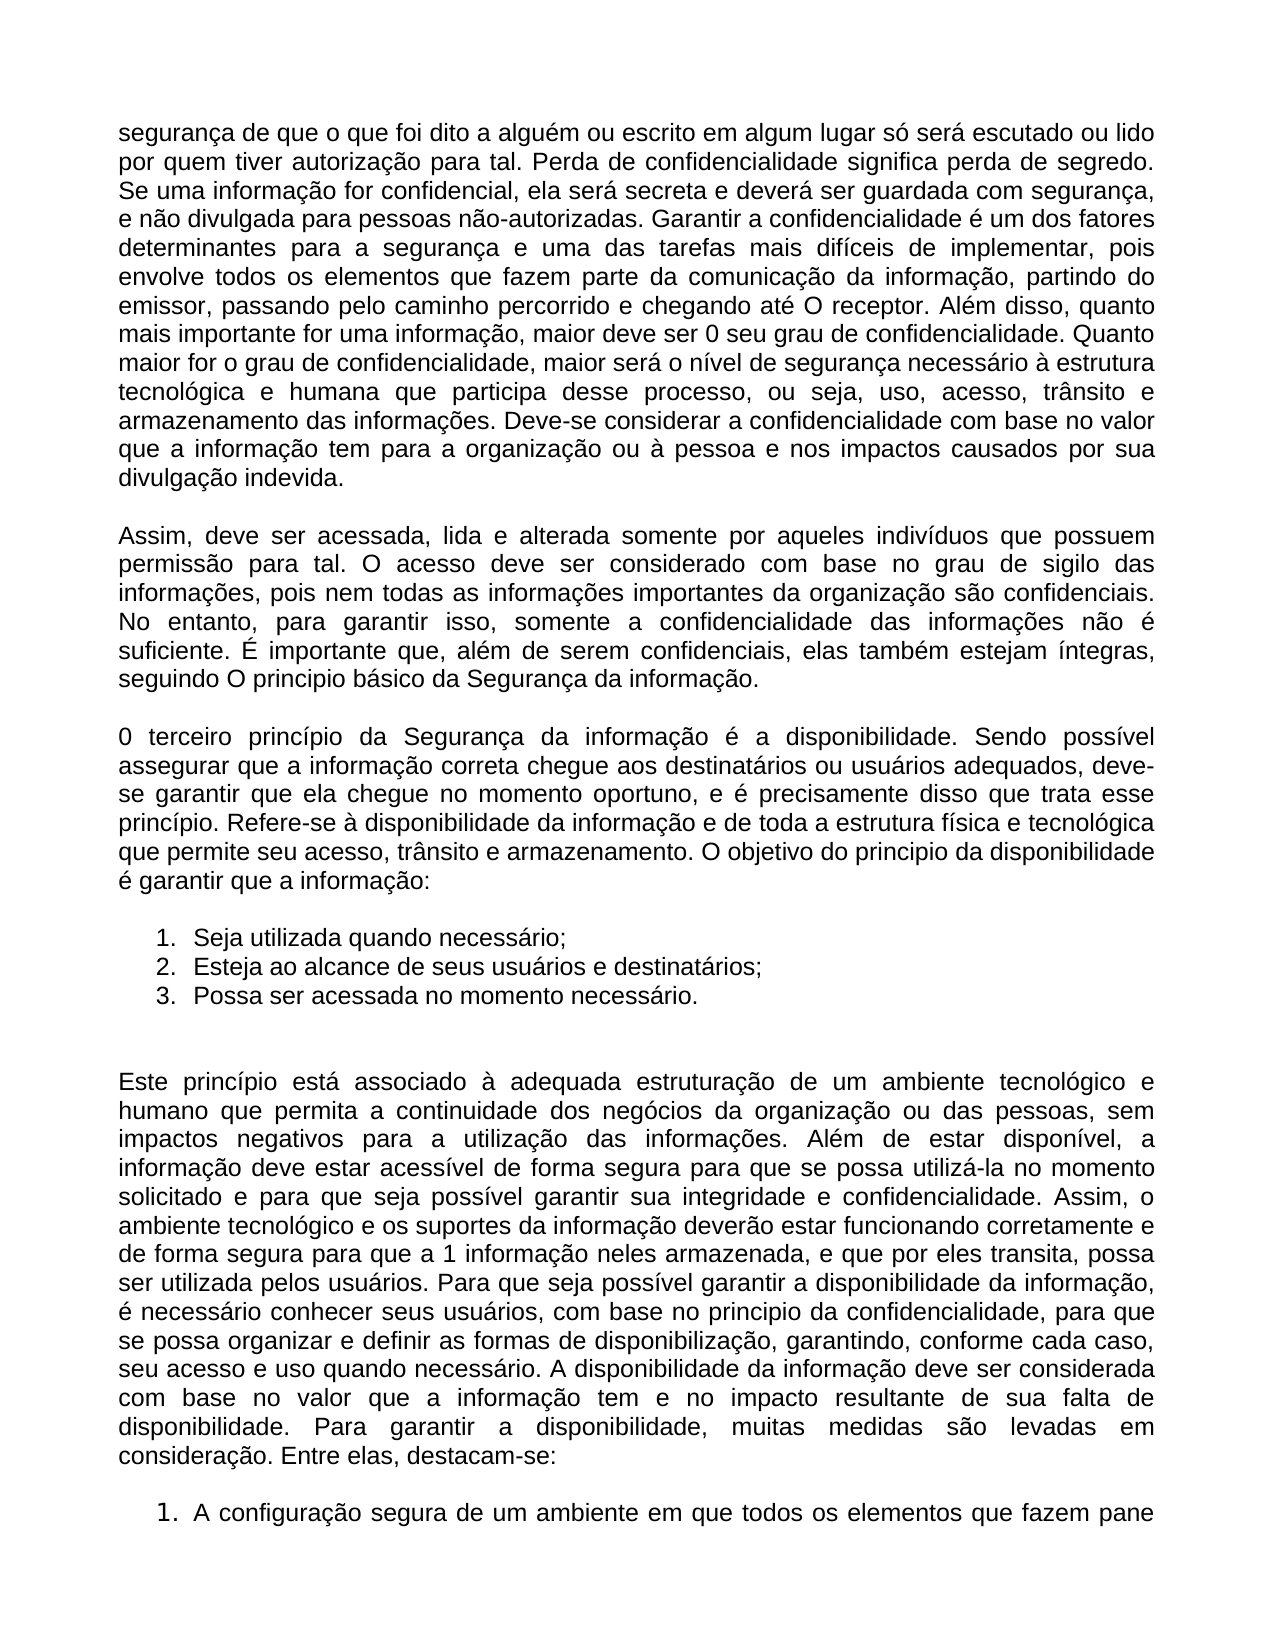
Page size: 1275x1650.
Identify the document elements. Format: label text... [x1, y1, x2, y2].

text Assim, deve ser acessada, lida e alterada somente por aqueles indivíduos que possuem permissão para tal. O acesso deve ser considerado com base no grau de sigilo das informações, pois nem todas as informações importantes da organização são confidenciais. No entanto, para garantir isso, somente a confidencialidade das informações não é suficiente. É importante que, além de serem confidenciais, elas também estejam íntegras, seguindo O principio básico da Segurança da informação. [118, 521, 1157, 693]
list Esteja ao alcance de seus usuários e destinatários; [156, 952, 1157, 981]
text Este princípio está associado à adequada estruturação de um ambiente tecnológico e humano que permita a continuidade dos negócios da organização ou das pessoas, sem impactos negativos para a utilização das informações. Além de estar disponível, a informação deve estar acessível de forma segura para que se possa utilizá-la no momento solicitado e para que seja possível garantir sua integridade e confidencialidade. Assim, o ambiente tecnológico e os suportes da informação deverão estar funcionando corretamente e de forma segura para que a 1 informação neles armazenada, e que por eles transita, possa ser utilizada pelos usuários. Para que seja possível garantir a disponibilidade da informação, é necessário conhecer seus usuários, com base no principio da confidencialidade, para que se possa organizar e definir as formas de disponibilização, garantindo, conforme cada caso, seu acesso e uso quando necessário. A disponibilidade da informação deve ser considerada com base no valor que a informação tem e no impacto resultante de sua falta de disponibilidade. Para garantir a disponibilidade, muitas medidas são levadas em consideração. Entre elas, destacam-se: [118, 1067, 1157, 1469]
list A configuração segura de um ambiente em que todos os elementos que fazem pane [156, 1498, 1157, 1527]
list Seja utilizada quando necessário; [156, 923, 1157, 952]
text segurança de que o que foi dito a alguém ou escrito em algum lugar só será escutado ou lido por quem tiver autorização para tal. Perda de confidencialidade significa perda de segredo. Se uma informação for confidencial, ela será secreta e deverá ser guardada com segurança, e não divulgada para pessoas não-autorizadas. Garantir a confidencialidade é um dos fatores determinantes para a segurança e uma das tarefas mais difíceis de implementar, pois envolve todos os elementos que fazem parte da comunicação da informação, partindo do emissor, passando pelo caminho percorrido e chegando até O receptor. Além disso, quanto mais importante for uma informação, maior deve ser 0 seu grau de confidencialidade. Quanto maior for o grau de confidencialidade, maior será o nível de segurança necessário à estrutura tecnológica e humana que participa desse processo, ou seja, uso, acesso, trânsito e armazenamento das informações. Deve-se considerar a confidencialidade com base no valor que a informação tem para a organização ou à pessoa e nos impactos causados por sua divulgação indevida. [118, 118, 1157, 492]
text 0 terceiro princípio da Segurança da informação é a disponibilidade. Sendo possível assegurar que a informação correta chegue aos destinatários ou usuários adequados, deve-se garantir que ela chegue no momento oportuno, e é precisamente disso que trata esse princípio. Refere-se à disponibilidade da informação e de toda a estrutura física e tecnológica que permite seu acesso, trânsito e armazenamento. O objetivo do principio da disponibilidade é garantir que a informação: [118, 722, 1157, 894]
list Possa ser acessada no momento necessário. [156, 981, 1157, 1009]
